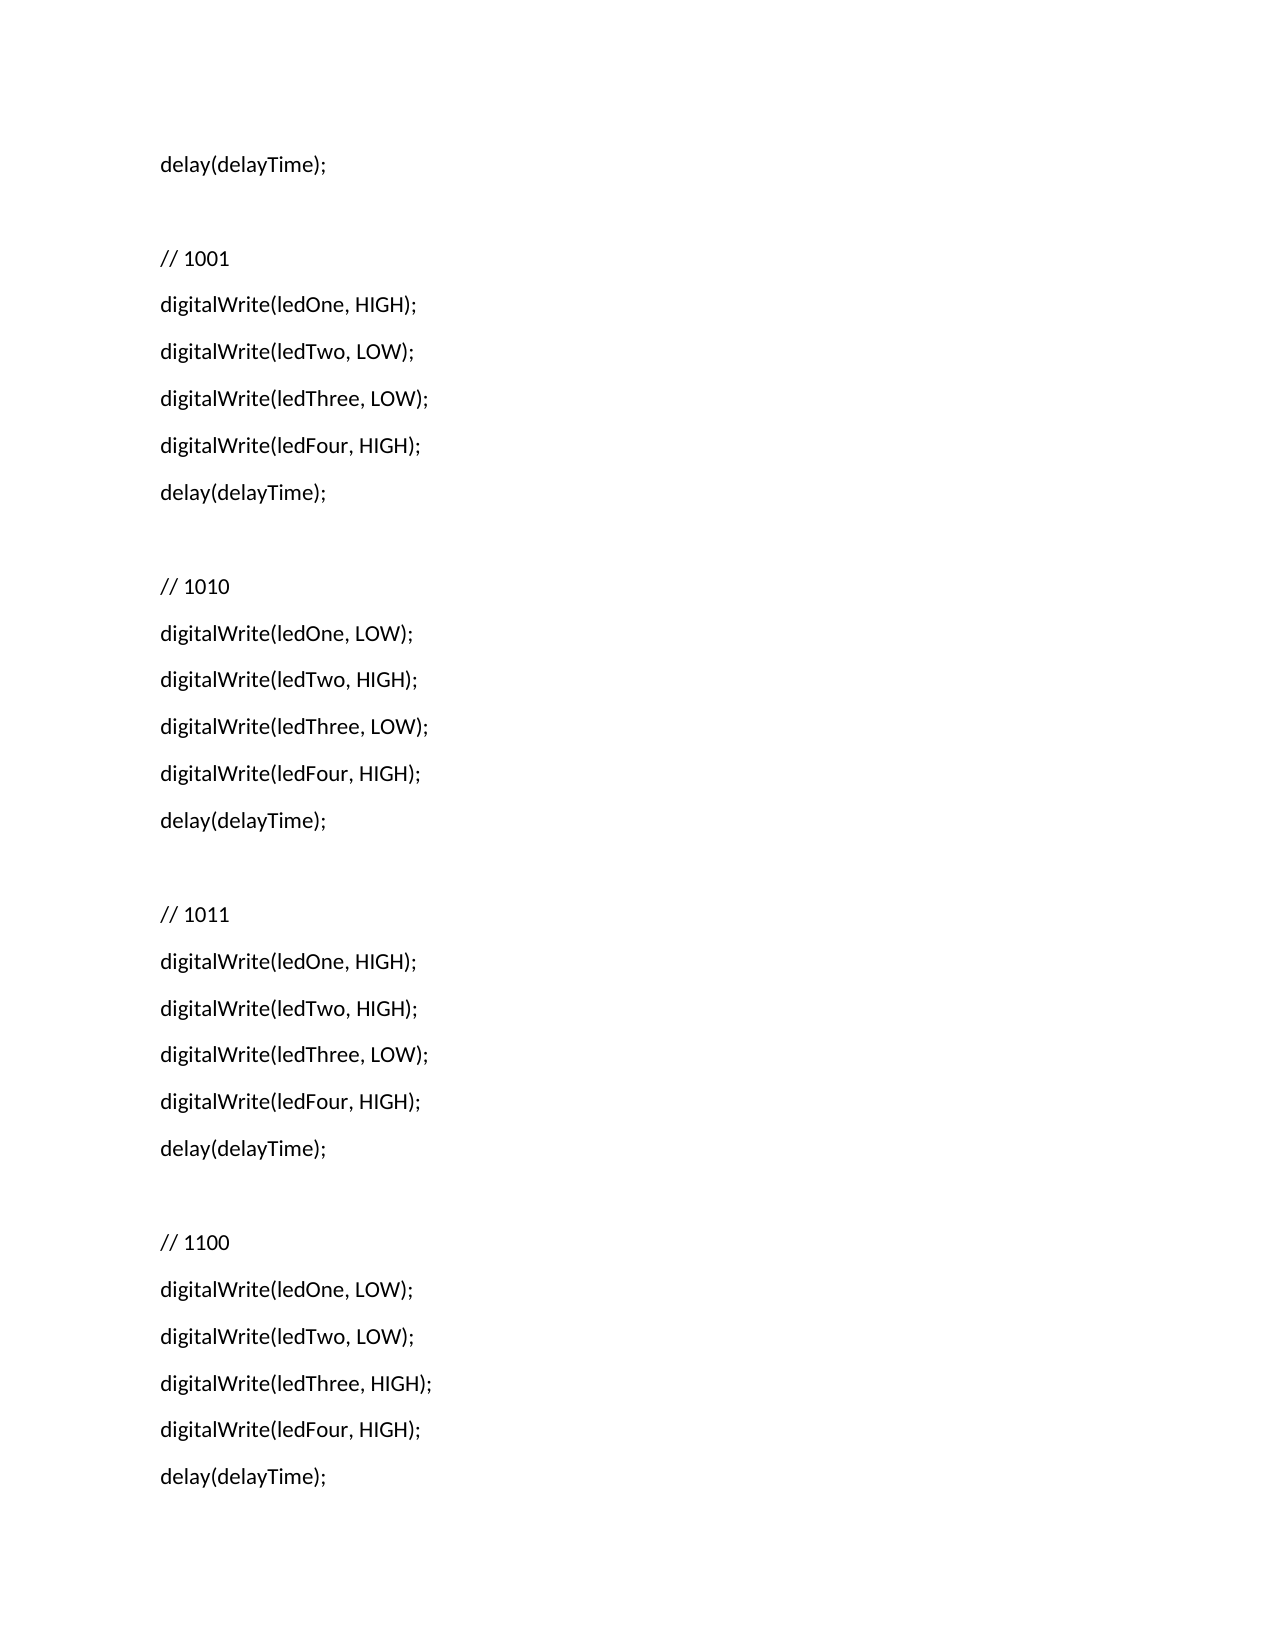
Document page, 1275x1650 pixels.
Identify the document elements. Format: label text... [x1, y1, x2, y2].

text digitalWrite(ledThree, LOW); [150, 1041, 1125, 1069]
text digitalWrite(ledFour, HIGH); [150, 1416, 1125, 1444]
text // 1011 [150, 900, 1125, 928]
text digitalWrite(ledFour, HIGH); [150, 759, 1125, 787]
text digitalWrite(ledTwo, HIGH); [150, 666, 1125, 694]
text // 1010 [150, 572, 1125, 600]
text digitalWrite(ledTwo, LOW); [150, 1322, 1125, 1350]
text digitalWrite(ledTwo, LOW); [150, 337, 1125, 366]
text // 1100 [150, 1228, 1125, 1256]
text digitalWrite(ledFour, HIGH); [150, 431, 1125, 459]
text delay(delayTime); [150, 150, 1125, 178]
text digitalWrite(ledOne, HIGH); [150, 947, 1125, 975]
text digitalWrite(ledTwo, HIGH); [150, 994, 1125, 1022]
text delay(delayTime); [150, 806, 1125, 834]
text digitalWrite(ledOne, LOW); [150, 1275, 1125, 1303]
text // 1001 [150, 244, 1125, 272]
text delay(delayTime); [150, 1134, 1125, 1162]
text digitalWrite(ledFour, HIGH); [150, 1087, 1125, 1116]
text delay(delayTime); [150, 478, 1125, 506]
text digitalWrite(ledThree, LOW); [150, 384, 1125, 412]
text digitalWrite(ledOne, HIGH); [150, 291, 1125, 319]
text delay(delayTime); [150, 1462, 1125, 1491]
text digitalWrite(ledOne, LOW); [150, 619, 1125, 647]
text digitalWrite(ledThree, HIGH); [150, 1369, 1125, 1397]
text digitalWrite(ledThree, LOW); [150, 712, 1125, 741]
